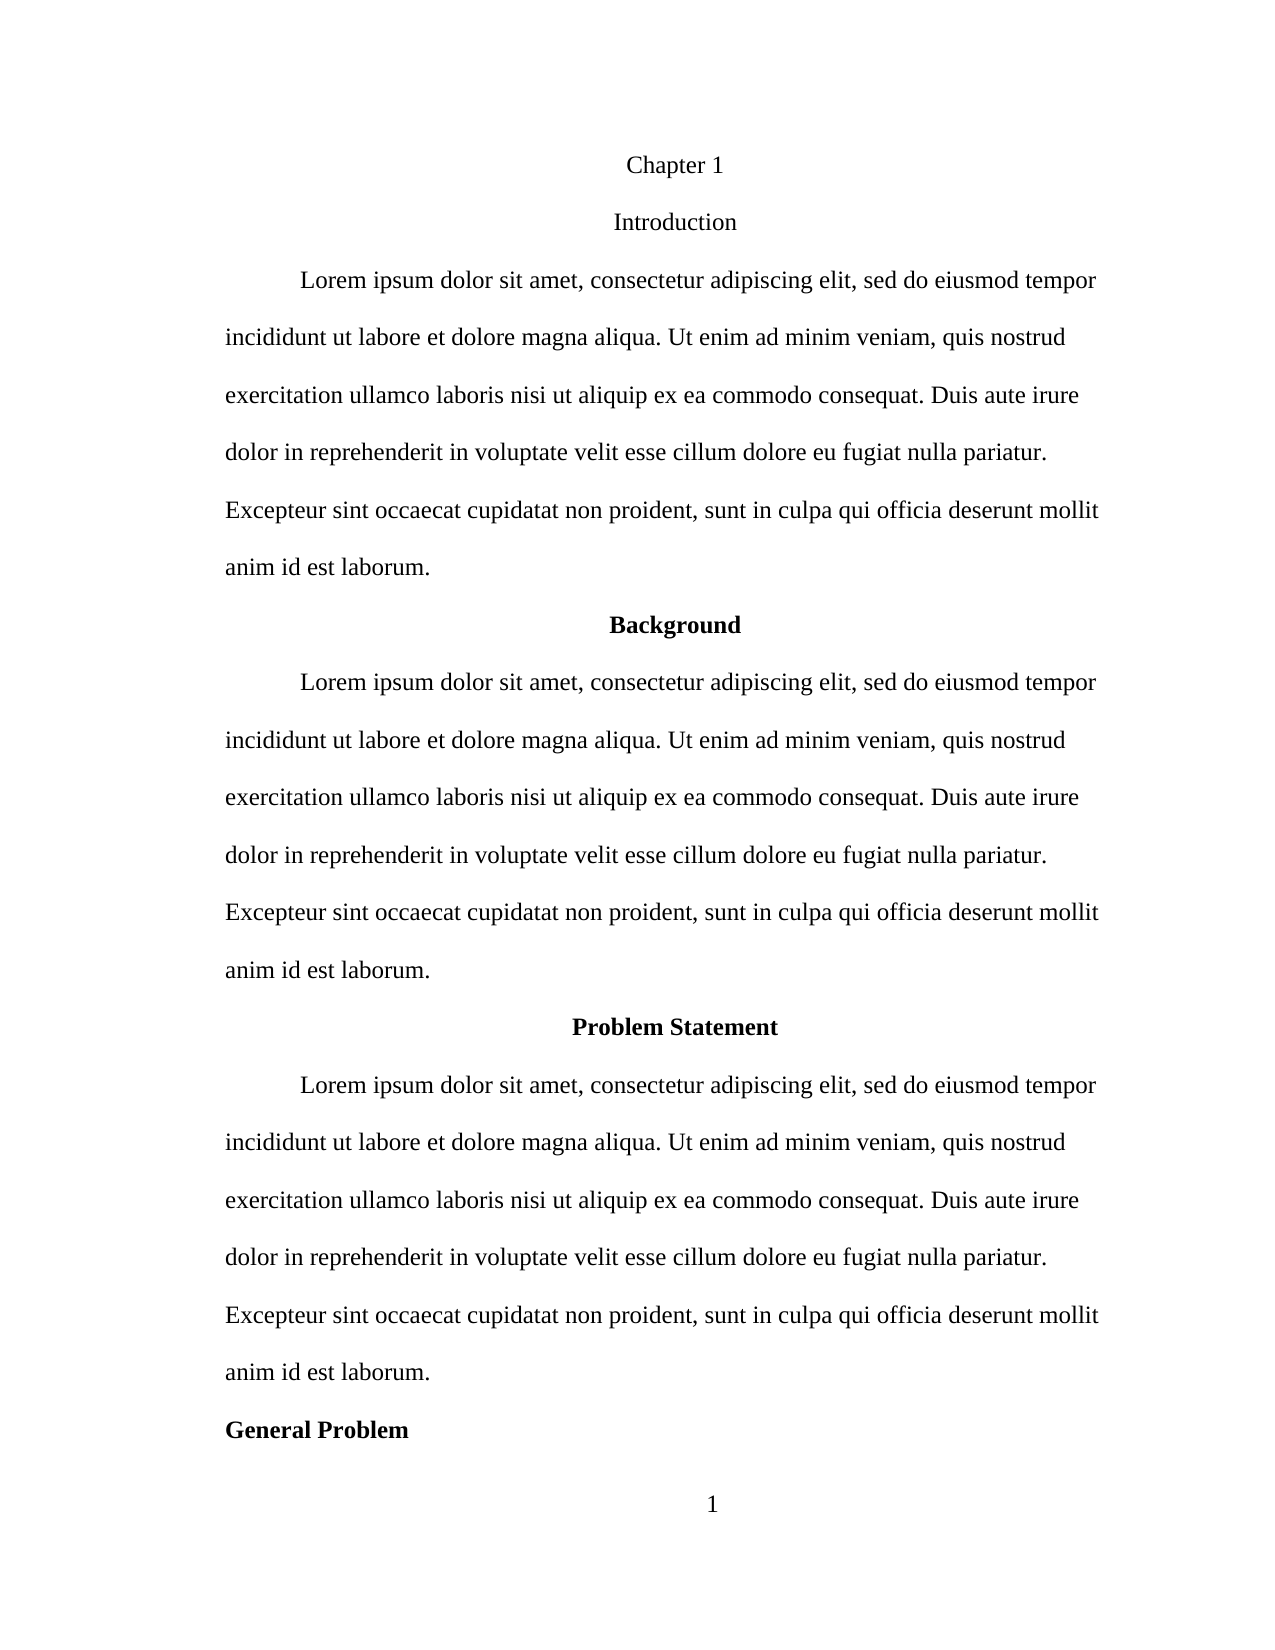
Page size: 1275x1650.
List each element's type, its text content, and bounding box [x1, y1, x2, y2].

subtitle Chapter 1: Introduction [225, 179, 551, 207]
subtitle General Problem [225, 1415, 1125, 1444]
text Lorem ipsum dolor sit amet, consectetur adipiscing elit, sed do eiusmod tempor incididunt ut labore et dolore magna aliqua. Ut enim ad minim veniam, quis nostrud exercitation ullamco laboris nisi ut aliquip ex ea commodo consequat. Duis aute irure dolor in reprehenderit in voluptate velit esse cillum dolore eu fugiat nulla pariatur. Excepteur sint occaecat cupidatat non proident, sunt in culpa qui officia deserunt mollit anim id est laborum. [225, 1070, 1125, 1386]
subtitle Background [225, 610, 1125, 639]
text Introduction [225, 207, 1125, 236]
subtitle Chapter 1: Introduction [801, 179, 1125, 207]
text Lorem ipsum dolor sit amet, consectetur adipiscing elit, sed do eiusmod tempor incididunt ut labore et dolore magna aliqua. Ut enim ad minim veniam, quis nostrud exercitation ullamco laboris nisi ut aliquip ex ea commodo consequat. Duis aute irure dolor in reprehenderit in voluptate velit esse cillum dolore eu fugiat nulla pariatur. Excepteur sint occaecat cupidatat non proident, sunt in culpa qui officia deserunt mollit anim id est laborum. [225, 265, 1125, 581]
subtitle Problem Statement [225, 1012, 1125, 1041]
text Lorem ipsum dolor sit amet, consectetur adipiscing elit, sed do eiusmod tempor incididunt ut labore et dolore magna aliqua. Ut enim ad minim veniam, quis nostrud exercitation ullamco laboris nisi ut aliquip ex ea commodo consequat. Duis aute irure dolor in reprehenderit in voluptate velit esse cillum dolore eu fugiat nulla pariatur. Excepteur sint occaecat cupidatat non proident, sunt in culpa qui officia deserunt mollit anim id est laborum. [225, 667, 1125, 984]
text Chapter 1 [225, 150, 1125, 179]
